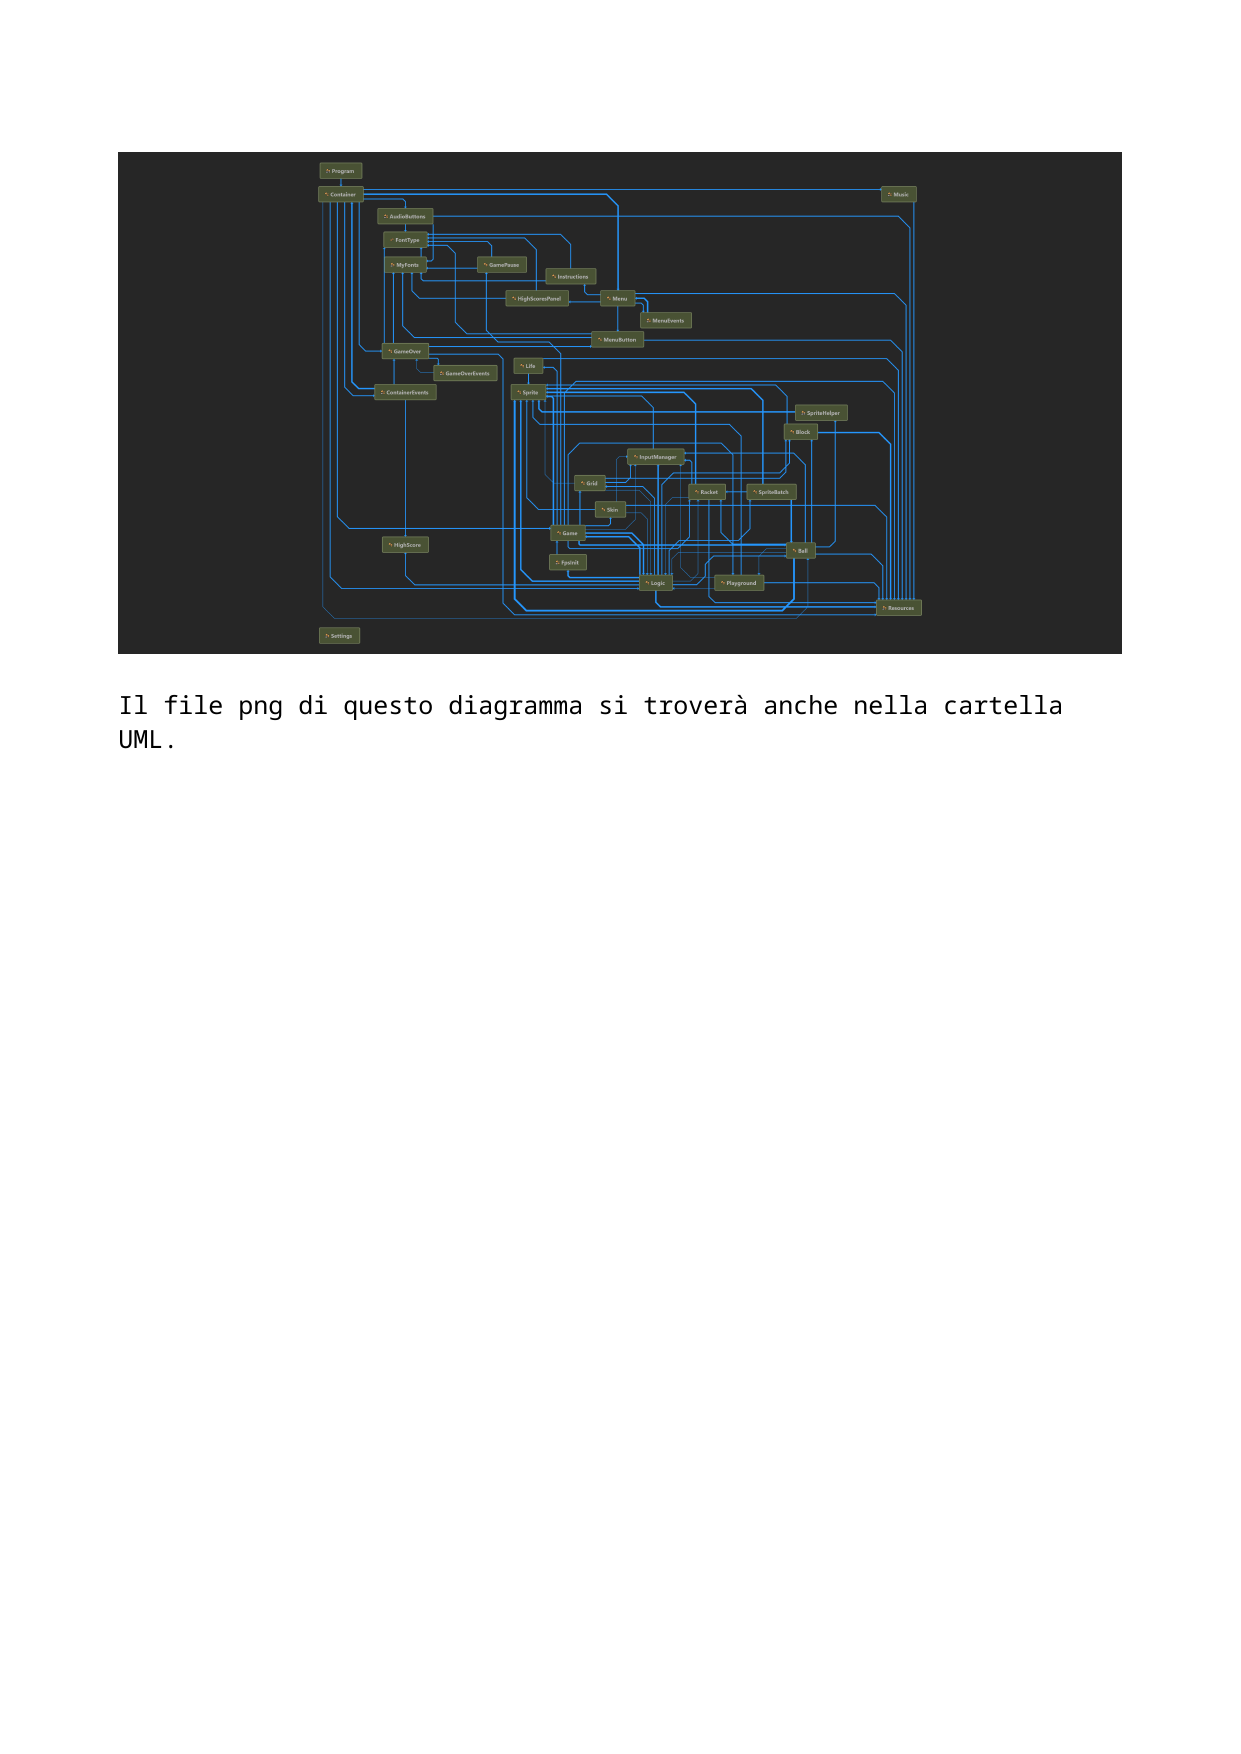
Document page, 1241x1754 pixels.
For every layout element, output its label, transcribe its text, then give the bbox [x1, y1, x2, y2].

text Il file png di questo diagramma si troverà anche nella cartella UML. [118, 688, 1122, 756]
picture [118, 152, 1122, 654]
